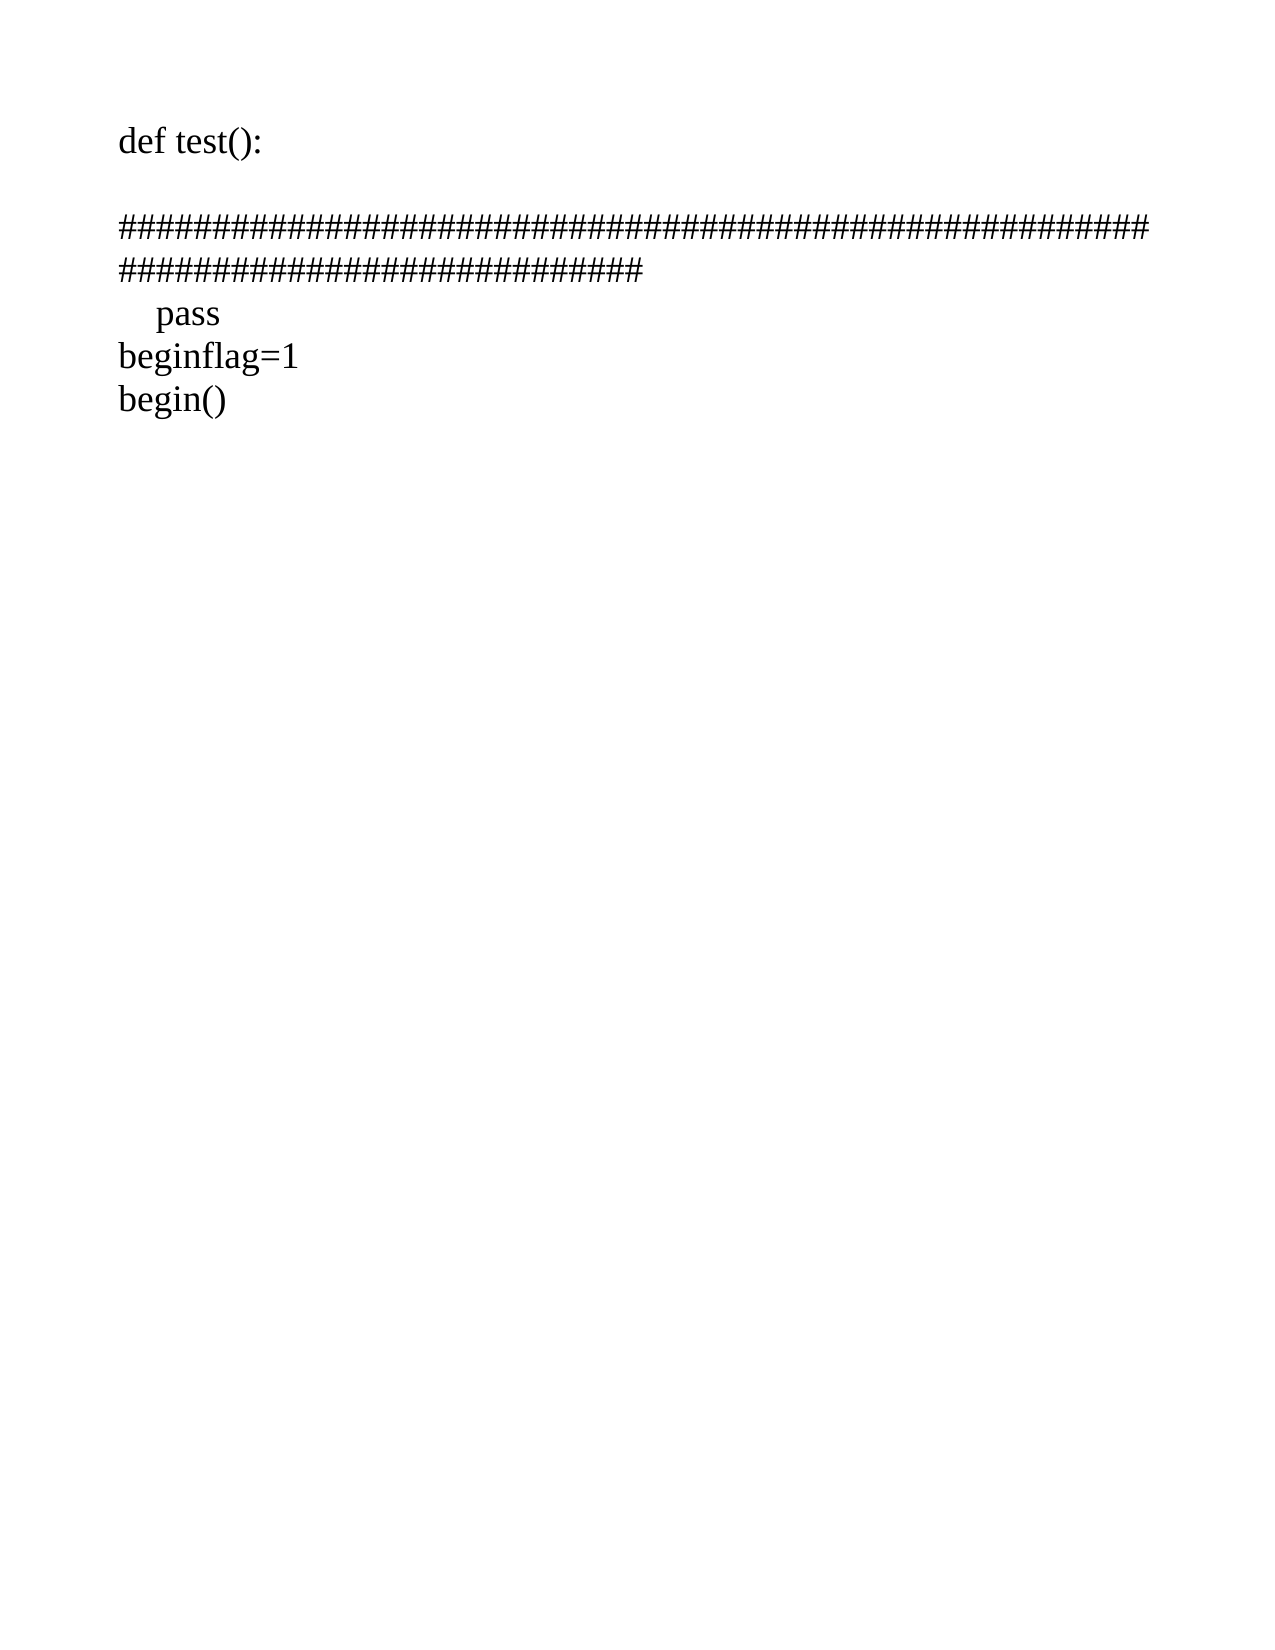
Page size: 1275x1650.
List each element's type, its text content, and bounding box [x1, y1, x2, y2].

text def test(): [118, 118, 1157, 161]
text pass [118, 291, 1157, 334]
text ################################################################################### [118, 161, 1157, 291]
text beginflag=1 [118, 334, 1157, 377]
text begin() [118, 377, 1157, 420]
